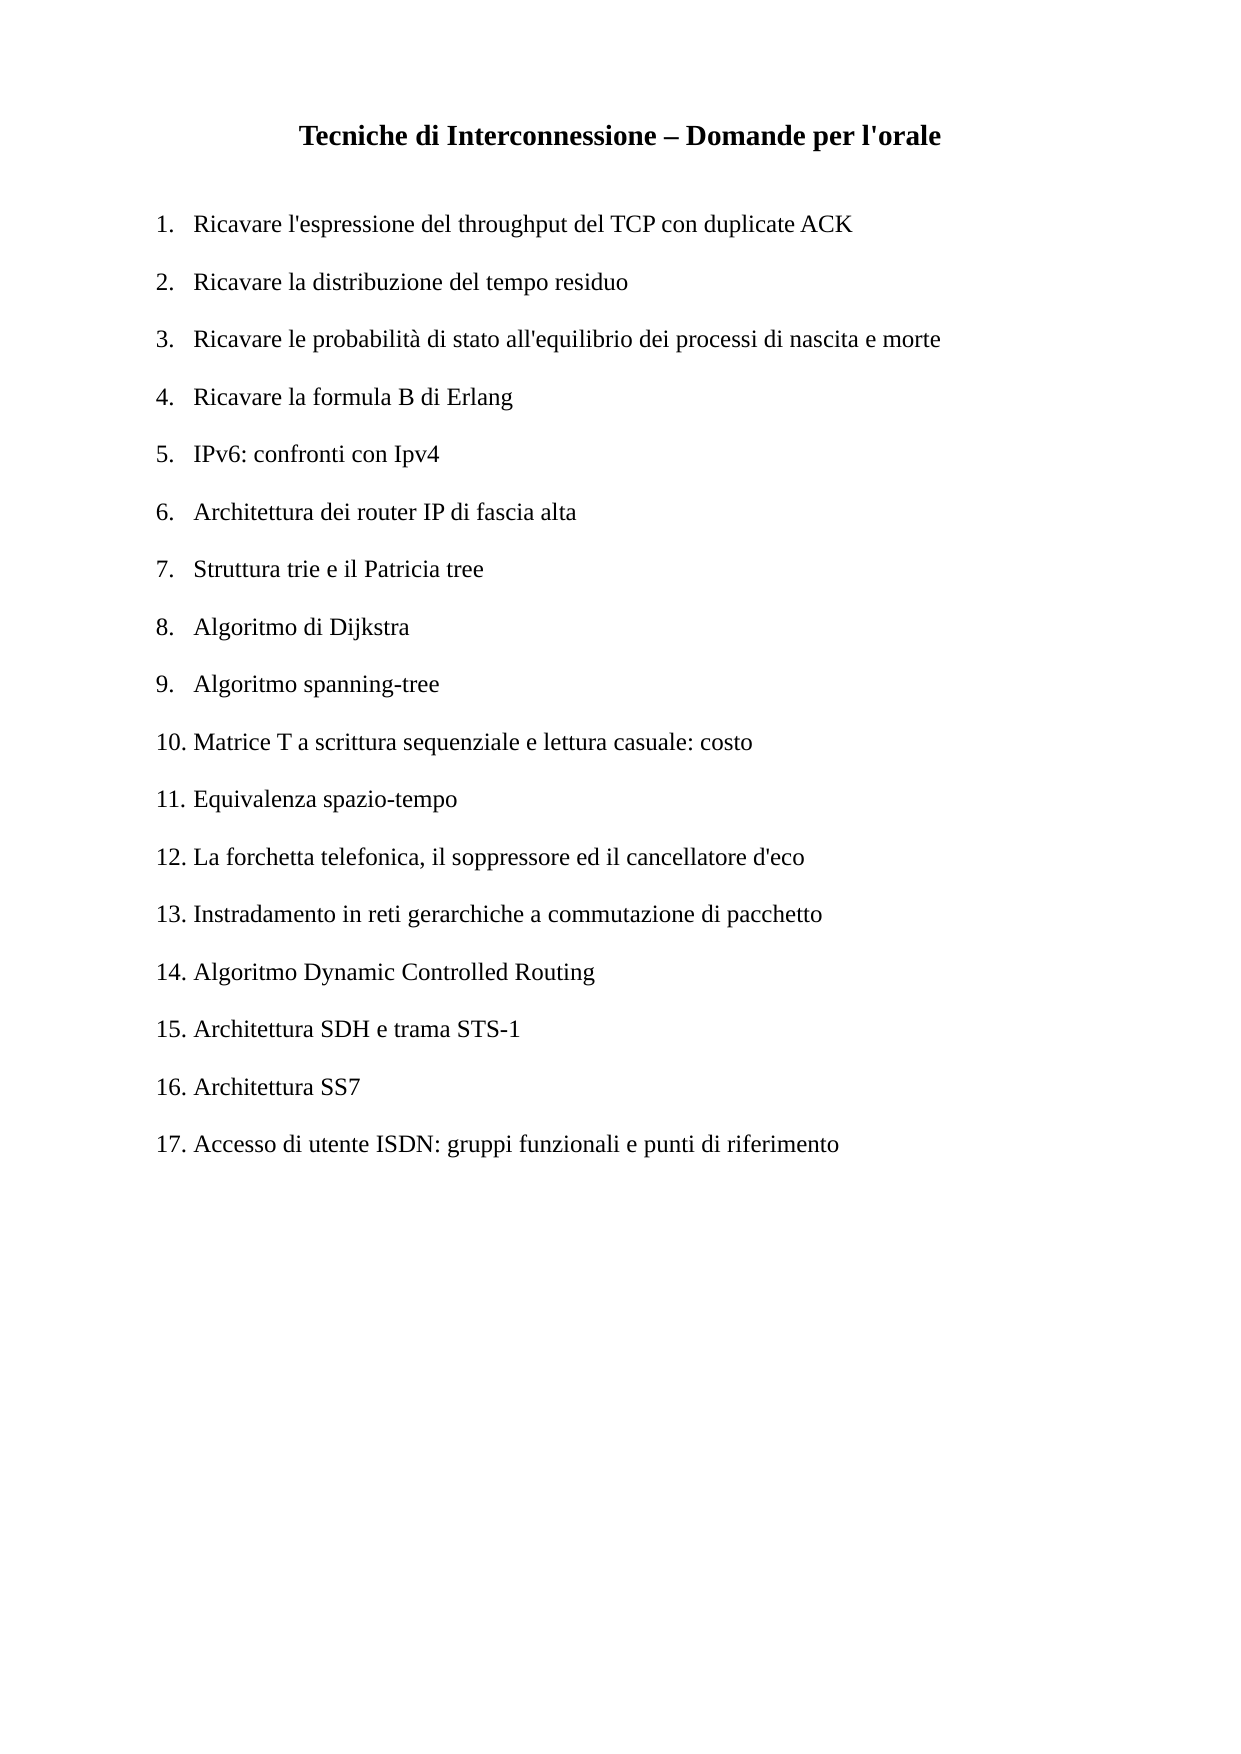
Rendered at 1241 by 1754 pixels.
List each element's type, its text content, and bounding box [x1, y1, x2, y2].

list Equivalenza spazio-tempo [156, 784, 1122, 842]
list Struttura trie e il Patricia tree [156, 554, 1122, 612]
list Ricavare la formula B di Erlang [156, 382, 1122, 439]
list Architettura dei router IP di fascia alta [156, 497, 1122, 554]
list Instradamento in reti gerarchiche a commutazione di pacchetto [156, 899, 1122, 957]
list Ricavare le probabilità di stato all'equilibrio dei processi di nascita e morte [156, 324, 1122, 382]
list Accesso di utente ISDN: gruppi funzionali e punti di riferimento [156, 1129, 1122, 1158]
list Architettura SS7 [156, 1072, 1122, 1129]
list Algoritmo Dynamic Controlled Routing [156, 957, 1122, 1014]
list Architettura SDH e trama STS-1 [156, 1014, 1122, 1072]
list IPv6: confronti con Ipv4 [156, 439, 1122, 497]
list Algoritmo di Dijkstra [156, 612, 1122, 669]
list Algoritmo spanning-tree [156, 669, 1122, 727]
text Tecniche di Interconnessione – Domande per l'orale [118, 118, 1122, 152]
list Ricavare l'espressione del throughput del TCP con duplicate ACK [156, 209, 1122, 267]
list Matrice T a scrittura sequenziale e lettura casuale: costo [156, 727, 1122, 784]
list La forchetta telefonica, il soppressore ed il cancellatore d'eco [156, 842, 1122, 899]
list Ricavare la distribuzione del tempo residuo [156, 267, 1122, 324]
